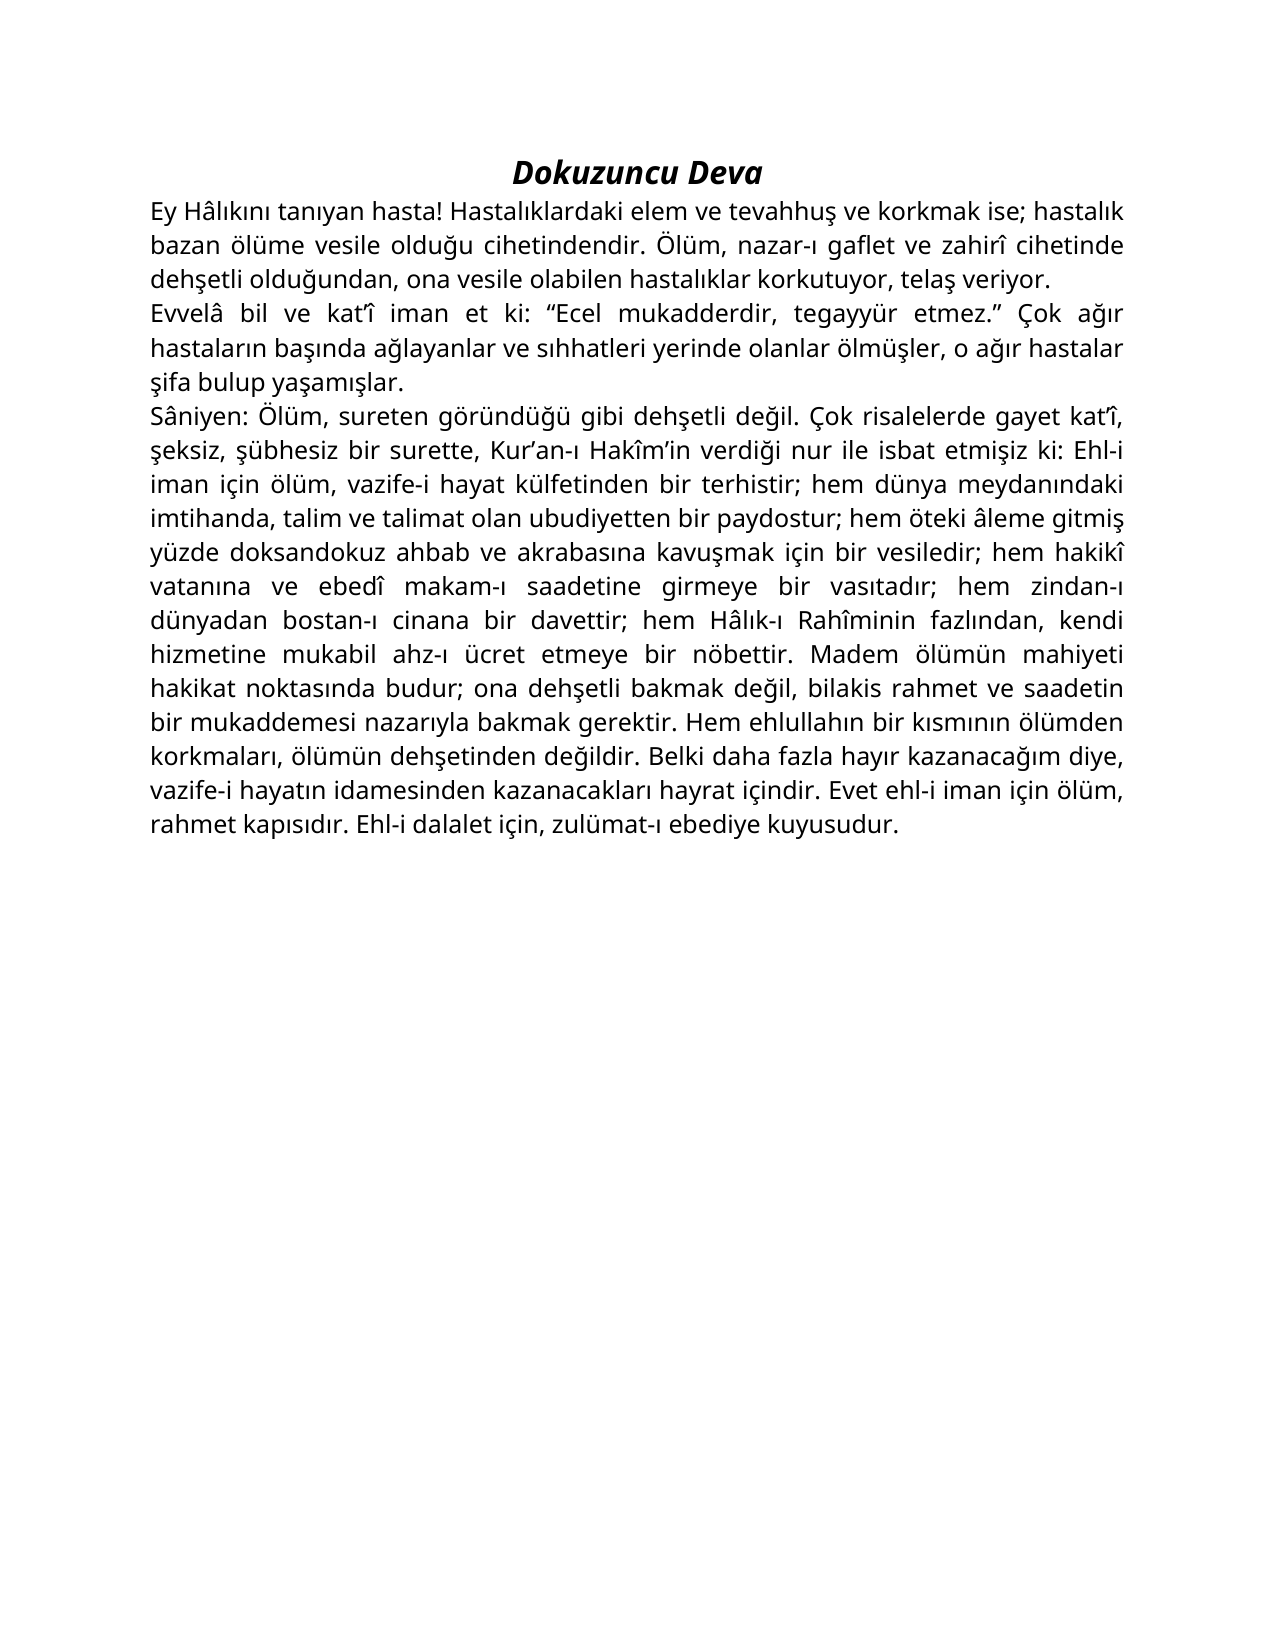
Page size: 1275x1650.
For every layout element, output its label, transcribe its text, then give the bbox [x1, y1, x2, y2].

text Sâniyen: Ölüm, sureten göründüğü gibi dehşetli değil. Çok risalelerde gayet kat’î, şeksiz, şübhesiz bir surette, Kur’an-ı Hakîm’in verdiği nur ile isbat etmişiz ki: Ehl-i iman için ölüm, vazife-i hayat külfetinden bir terhistir; hem dünya meydanındaki imtihanda, talim ve talimat olan ubudiyetten bir paydostur; hem öteki âleme gitmiş yüzde doksandokuz ahbab ve akrabasına kavuşmak için bir vesiledir; hem hakikî vatanına ve ebedî makam-ı saadetine girmeye bir vasıtadır; hem zindan-ı dünyadan bostan-ı cinana bir davettir; hem Hâlık-ı Rahîminin fazlından, kendi hizmetine mukabil ahz-ı ücret etmeye bir nöbettir. Madem ölümün mahiyeti hakikat noktasında budur; ona dehşetli bakmak değil, bilakis rahmet ve saadetin bir mukaddemesi nazarıyla bakmak gerektir. Hem ehlullahın bir kısmının ölümden korkmaları, ölümün dehşetinden değildir. Belki daha fazla hayır kazanacağım diye, vazife-i hayatın idamesinden kazanacakları hayrat içindir. Evet ehl-i iman için ölüm, rahmet kapısıdır. Ehl-i dalalet için, zulümat-ı ebediye kuyusudur. [150, 398, 1125, 841]
text Evvelâ bil ve kat’î iman et ki: “Ecel mukadderdir, tegayyür etmez.” Çok ağır hastaların başında ağlayanlar ve sıhhatleri yerinde olanlar ölmüşler, o ağır hastalar şifa bulup yaşamışlar. [150, 296, 1125, 398]
subtitle Dokuzuncu Deva [150, 150, 1125, 194]
text Ey Hâlıkını tanıyan hasta! Hastalıklardaki elem ve tevahhuş ve korkmak ise; hastalık bazan ölüme vesile olduğu cihetindendir. Ölüm, nazar-ı gaflet ve zahirî cihetinde dehşetli olduğundan, ona vesile olabilen hastalıklar korkutuyor, telaş veriyor. [150, 194, 1125, 296]
